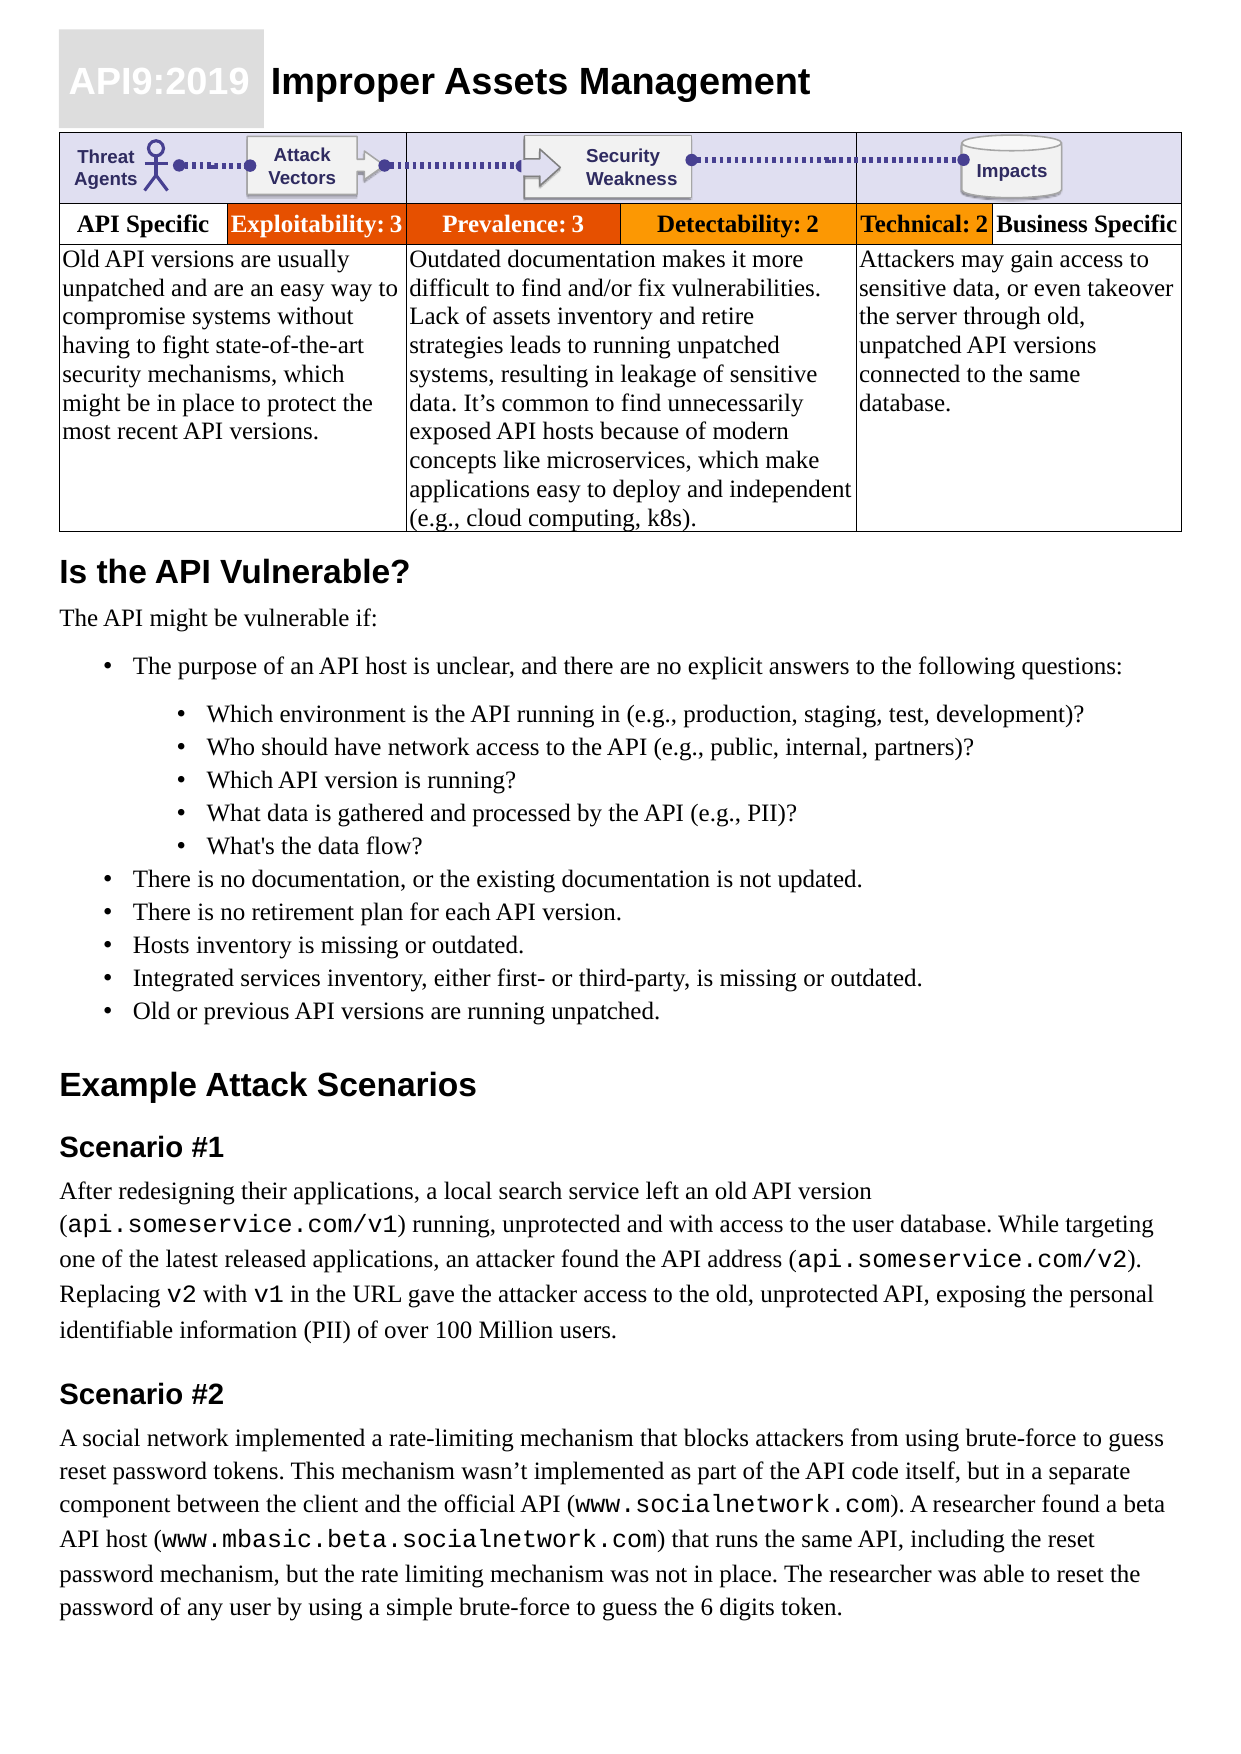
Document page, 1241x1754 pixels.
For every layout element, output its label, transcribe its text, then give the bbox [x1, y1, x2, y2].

table_cell Old API versions are usually unpatched and are an easy way to compromise systems without having to fight state-of-the-art security mechanisms, which might be in place to protect the most recent API versions. [60, 245, 406, 531]
table_header [992, 133, 1181, 203]
table_cell Exploitability: 3 [228, 204, 406, 244]
list The purpose of an API host is unclear, and there are no explicit answers to the following questions: [103, 651, 1181, 680]
table_cell API Specific [60, 204, 227, 244]
list There is no documentation, or the existing documentation is not updated. [103, 864, 1181, 893]
subtitle Scenario #1 [59, 1130, 1181, 1164]
table_header [60, 133, 227, 203]
table_cell Business Specific [993, 204, 1181, 244]
list Integrated services inventory, either first- or third-party, is missing or outdated. [103, 963, 1181, 992]
list There is no retirement plan for each API version. [103, 897, 1181, 926]
table_header [857, 133, 992, 203]
list Who should have network access to the API (e.g., public, internal, partners)? [177, 732, 1181, 761]
text After redesigning their applications, a local search service left an old API version (api.someservice.com/v1) running, unprotected and with access to the user database. While targeting one of the latest released applications, an attacker found the API address (api.someservice.com/v2). Replacing v2 with v1 in the URL gave the attacker access to the old, unprotected API, exposing the personal identifiable information (PII) of over 100 Million users. [59, 1176, 1181, 1343]
list What's the data flow? [177, 831, 1181, 859]
table_header [227, 133, 406, 203]
list Which API version is running? [177, 765, 1181, 793]
subtitle Scenario #2 [59, 1377, 1181, 1411]
table_cell Detectability: 2 [621, 204, 856, 244]
table_cell Outdated documentation makes it more difficult to find and/or fix vulnerabilities. Lack of assets inventory and retire strategies leads to running unpatched systems, resulting in leakage of sensitive data. It’s common to find unnecessarily exposed API hosts because of modern concepts like microservices, which make applications easy to deploy and independent (e.g., cloud computing, k8s). [407, 245, 856, 531]
subtitle Is the API Vulnerable? [59, 552, 1181, 591]
list Old or previous API versions are running unpatched. [103, 996, 1181, 1025]
list Hosts inventory is missing or outdated. [103, 930, 1181, 959]
list Which environment is the API running in (e.g., production, staging, test, development)? [177, 699, 1181, 727]
table_cell Attackers may gain access to sensitive data, or even takeover the server through old, unpatched API versions connected to the same database. [857, 245, 1181, 531]
text A social network implemented a rate-limiting mechanism that blocks attackers from using brute-force to guess reset password tokens. This mechanism wasn’t implemented as part of the API code itself, but in a separate component between the client and the official API (www.socialnetwork.com). A researcher found a beta API host (www.mbasic.beta.socialnetwork.com) that runs the same API, including the reset password mechanism, but the rate limiting mechanism was not in place. The researcher was able to reset the password of any user by using a simple brute-force to guess the 6 digits token. [59, 1423, 1181, 1621]
table_cell Technical: 2 [857, 204, 992, 244]
text The API might be vulnerable if: [59, 603, 1181, 632]
table_header [407, 133, 620, 203]
table_cell Prevalence: 3 [407, 204, 620, 244]
subtitle Example Attack Scenarios [59, 1064, 1181, 1103]
table_header [620, 133, 856, 203]
list What data is gathered and processed by the API (e.g., PII)? [177, 798, 1181, 827]
